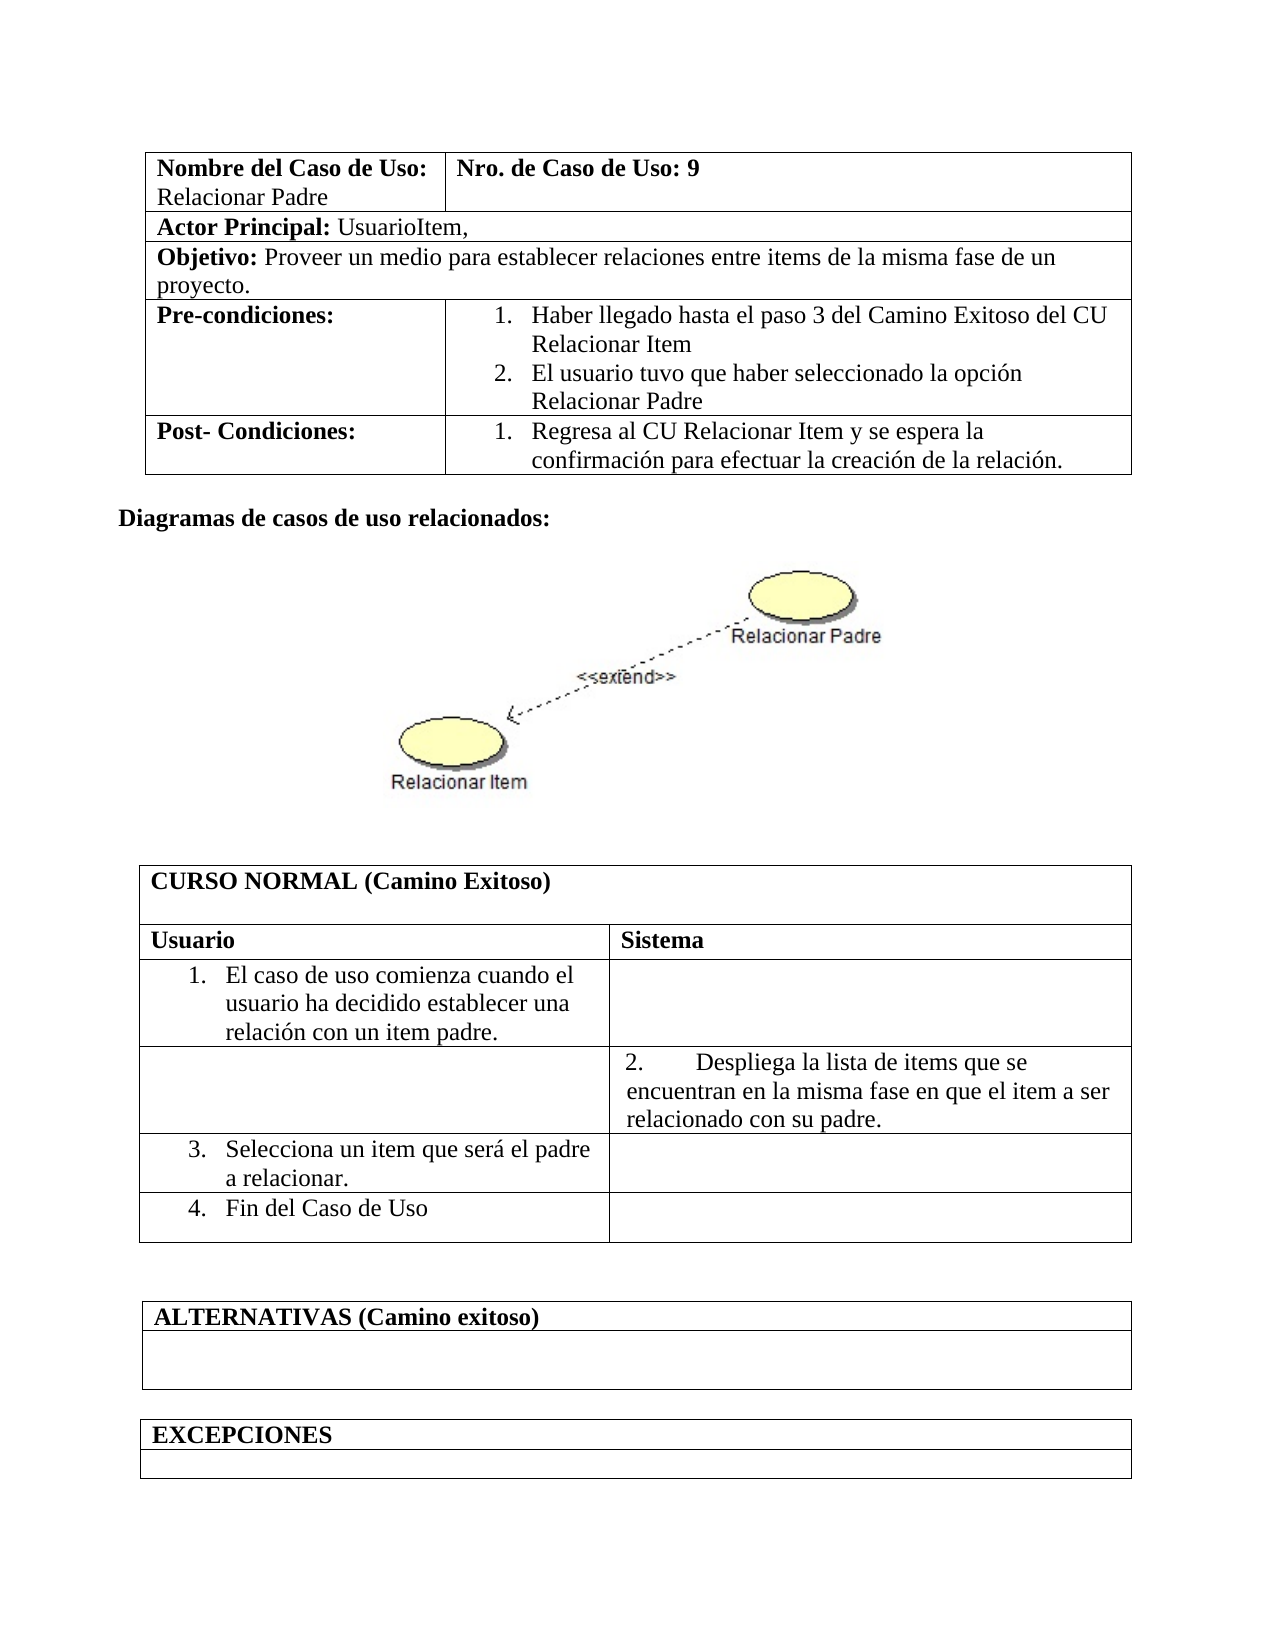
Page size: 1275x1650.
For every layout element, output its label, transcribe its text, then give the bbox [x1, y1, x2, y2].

table_cell Actor Principal: UsuarioItem, [146, 212, 1131, 241]
table_cell [610, 1193, 1131, 1242]
table_cell Despliega la lista de items que se encuentran en la misma fase en que el item a ser relacionado con su padre. [610, 1047, 1131, 1133]
table_cell Fin del Caso de Uso [140, 1193, 609, 1242]
table_cell Selecciona un item que será el padre a relacionar. [140, 1134, 609, 1192]
text Diagramas de casos de uso relacionados: [118, 503, 1157, 532]
table_cell El caso de uso comienza cuando el usuario ha decidido establecer una relación con un item padre. [140, 960, 609, 1046]
table_header ALTERNATIVAS (Camino exitoso) [143, 1302, 1131, 1330]
table_header EXCEPCIONES [141, 1420, 1131, 1448]
table_header Nro. de Caso de Uso: 9 [446, 153, 1131, 211]
table_cell Pre-condiciones: [146, 300, 445, 415]
table_cell Objetivo: Proveer un medio para establecer relaciones entre items de la misma fase de un proyecto. [146, 242, 1131, 299]
table_header CURSO NORMAL (Camino Exitoso) [140, 866, 1131, 924]
table_cell [140, 1047, 609, 1133]
table_cell Usuario [140, 925, 609, 959]
table_cell [143, 1331, 1131, 1389]
table_cell Regresa al CU Relacionar Item y se espera la confirmación para efectuar la creación de la relación. [446, 416, 1131, 474]
picture [382, 561, 893, 808]
table_cell [610, 1134, 1131, 1192]
table_cell Haber llegado hasta el paso 3 del Camino Exitoso del CU Relacionar Item El usuario tuvo que haber seleccionado la opción Relacionar Padre [446, 300, 1131, 415]
table_cell [141, 1450, 1131, 1478]
table_cell Sistema [610, 925, 1131, 959]
table_header Nombre del Caso de Uso: Relacionar Padre [146, 153, 445, 211]
table_cell Post- Condiciones: [146, 416, 445, 474]
table_cell [610, 960, 1131, 1046]
